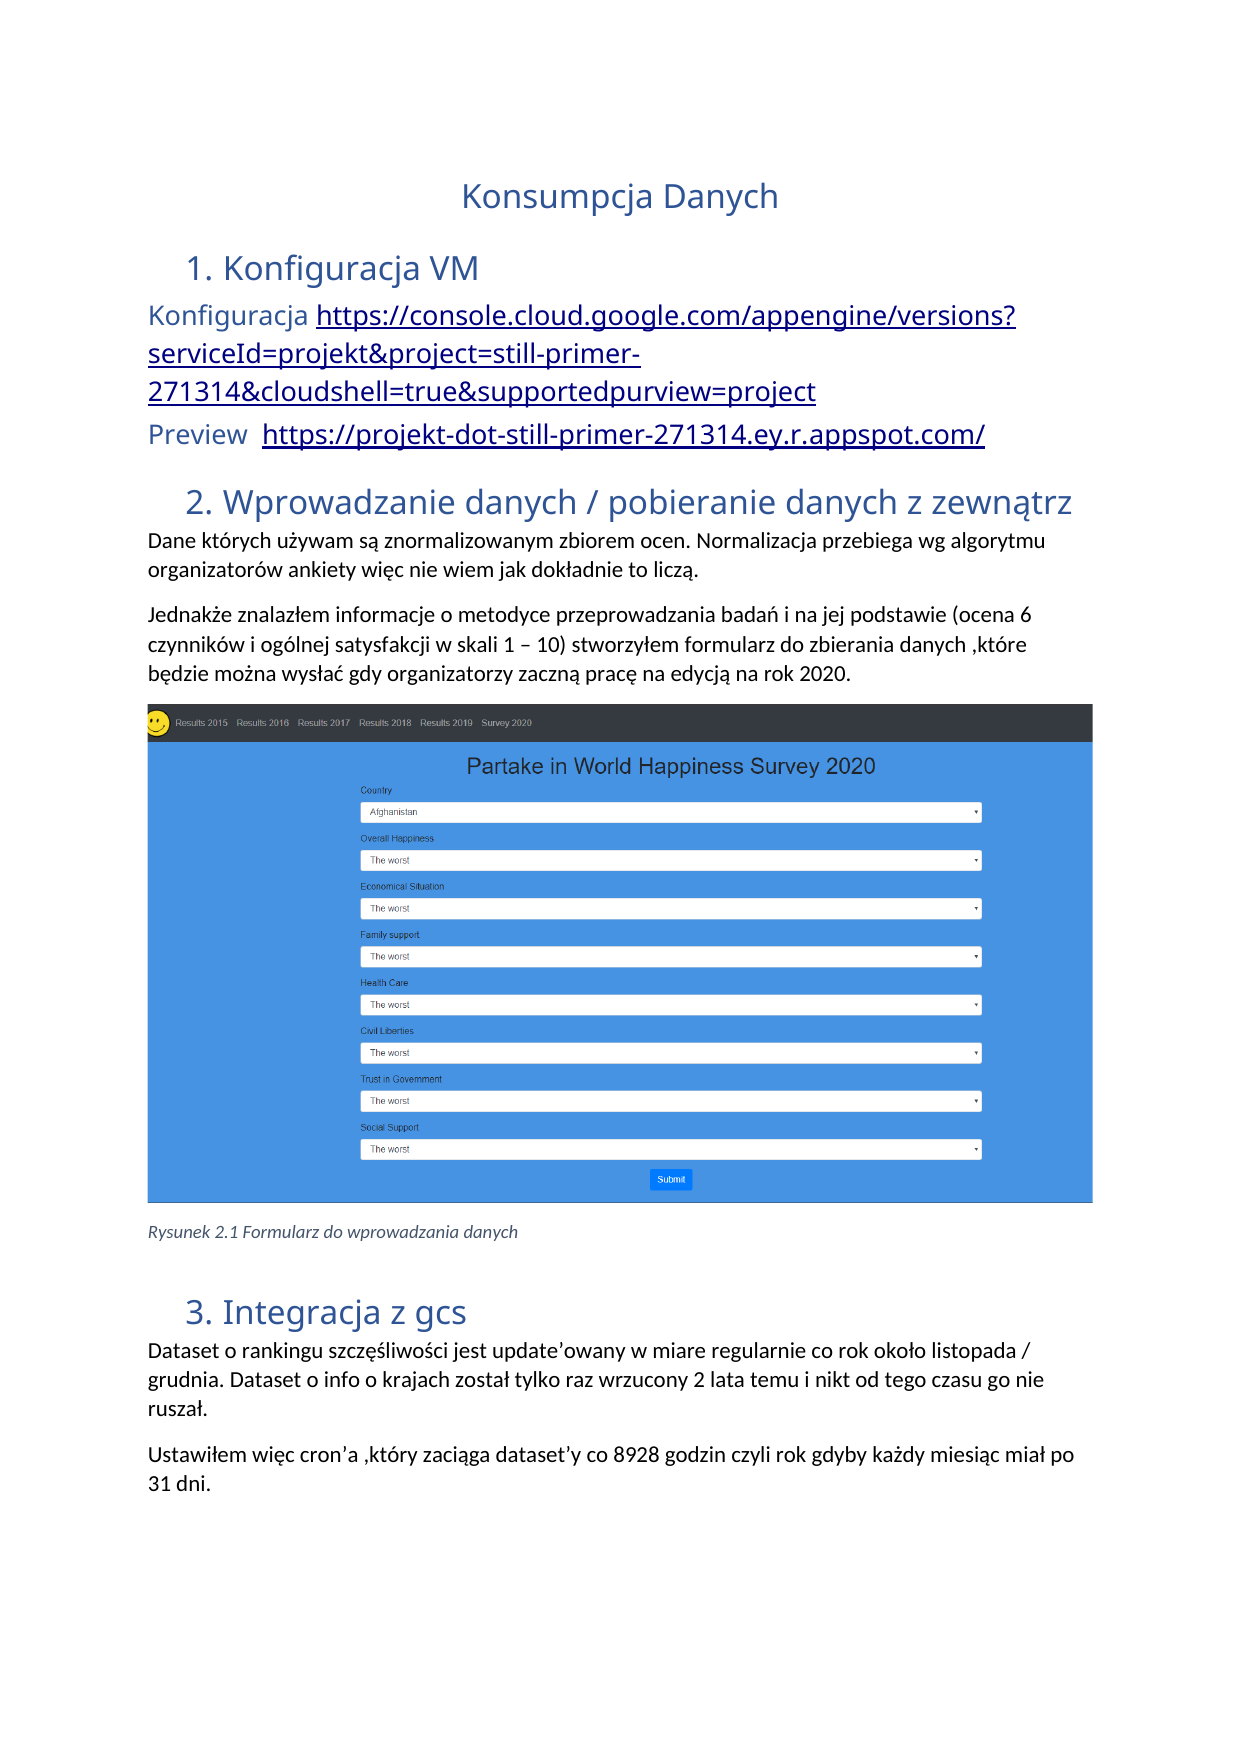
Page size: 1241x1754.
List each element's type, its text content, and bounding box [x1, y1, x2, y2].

subtitle Konfiguracja https://console.cloud.google.com/appengine/versions?serviceId=projekt&project=still-primer-271314&cloudshell=true&supportedpurview=project [148, 296, 1093, 410]
subtitle Preview https://projekt-dot-still-primer-271314.ey.r.appspot.com/ [148, 415, 1093, 452]
text Dane których używam są znormalizowanym zbiorem ocen. Normalizacja przebiega wg algorytmu organizatorów ankiety więc nie wiem jak dokładnie to liczą. [148, 526, 1093, 583]
subtitle Wprowadzanie danych / pobieranie danych z zewnątrz [185, 479, 1093, 524]
text Rysunek 2.1 Formularz do wprowadzania danych [148, 1220, 1093, 1243]
subtitle Integracja z gcs [185, 1289, 1093, 1334]
text Jednakże znalazłem informacje o metodyce przeprowadzania badań i na jej podstawie (ocena 6 czynników i ogólnej satysfakcji w skali 1 – 10) stworzyłem formularz do zbierania danych ,które będzie można wysłać gdy organizatorzy zaczną pracę na edycją na rok 2020. [148, 601, 1093, 687]
text Dataset o rankingu szczęśliwości jest update’owany w miare regularnie co rok około listopada / grudnia. Dataset o info o krajach został tylko raz wrzucony 2 lata temu i nikt od tego czasu go nie ruszał. [148, 1336, 1093, 1422]
subtitle Konfiguracja VM [185, 245, 1093, 290]
text Ustawiłem więc cron’a ,który zaciąga dataset’y co 8928 godzin czyli rok gdyby każdy miesiąc miał po 31 dni. [148, 1440, 1093, 1497]
subtitle Konsumpcja Danych [148, 173, 1093, 218]
